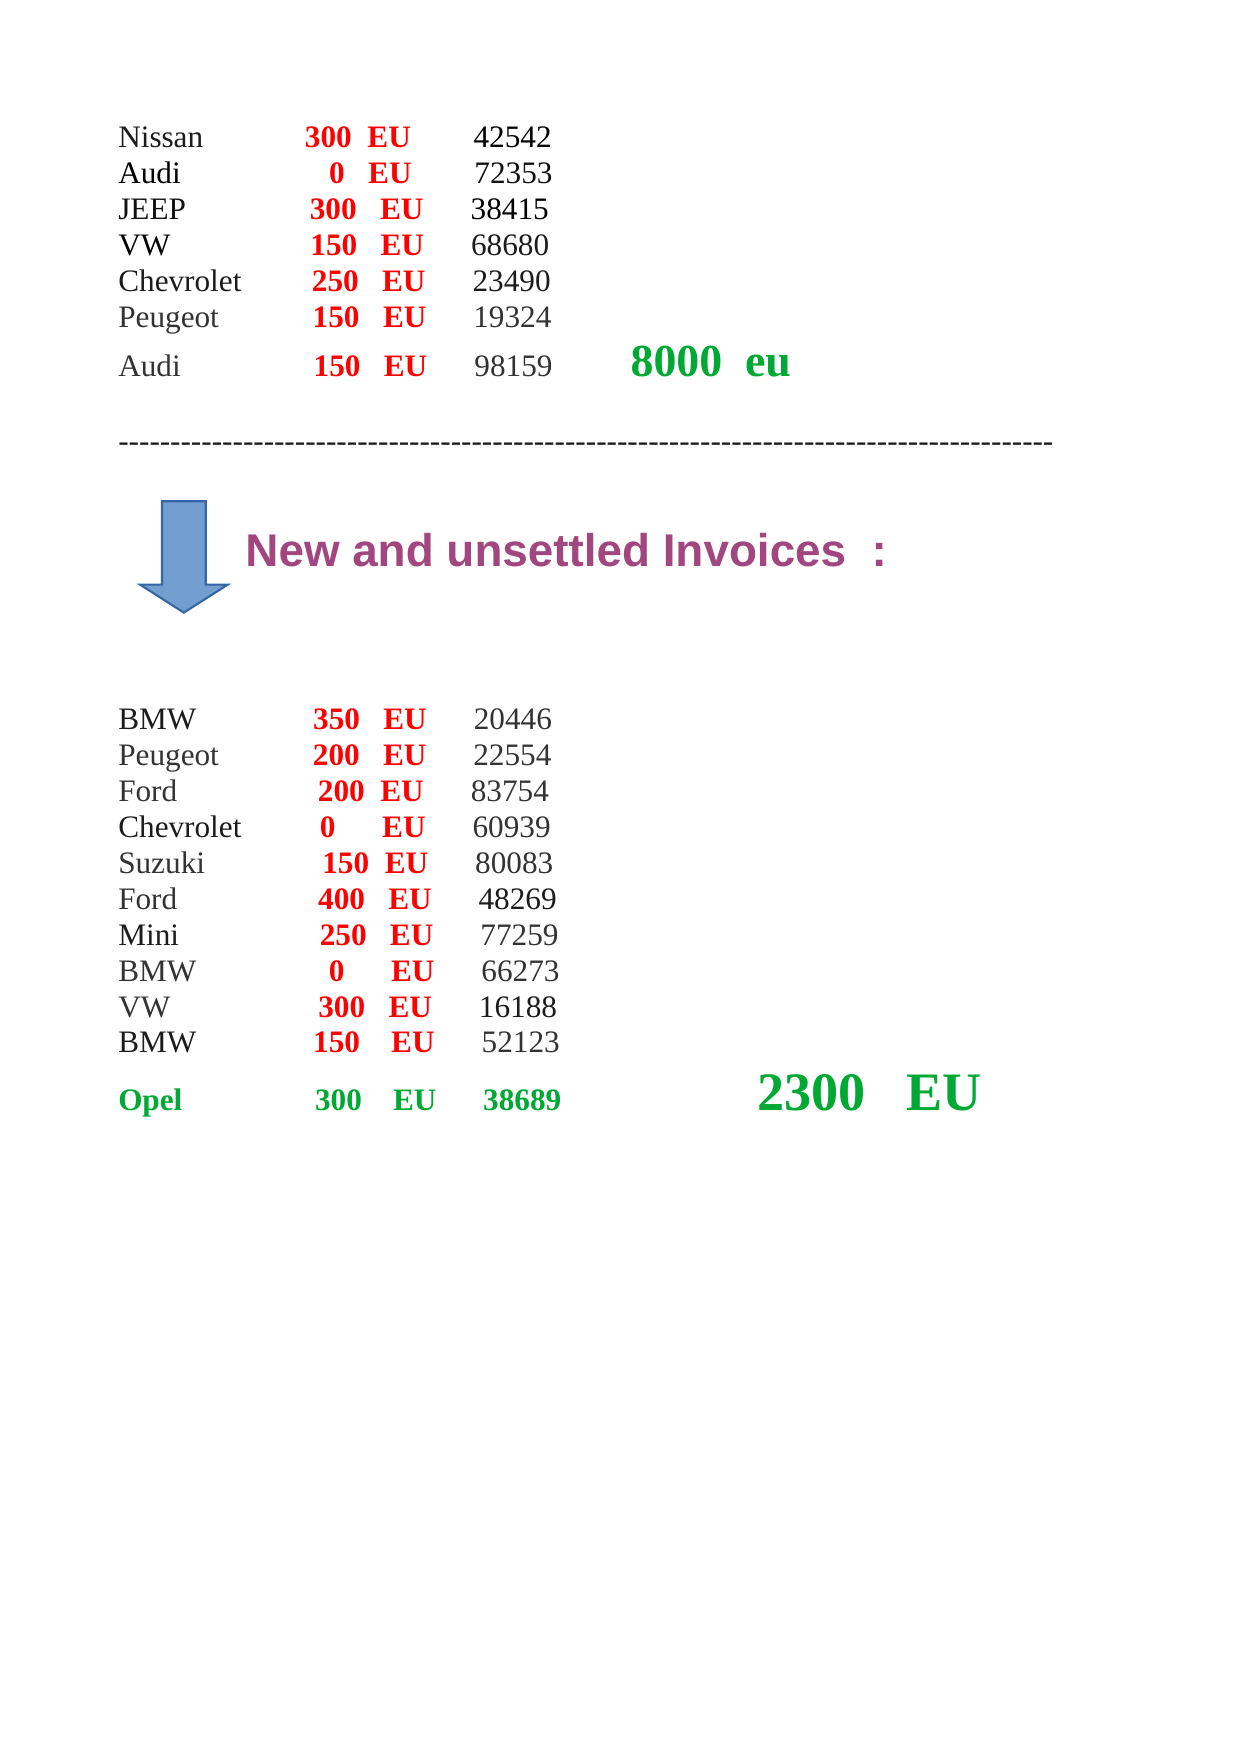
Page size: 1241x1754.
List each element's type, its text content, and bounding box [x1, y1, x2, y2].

text Audi 0 EU 72353 [118, 154, 1122, 190]
text Nissan 300 EU 42542 [118, 118, 1122, 154]
text Opel 300 EU 38689 2300 EU [118, 1060, 1122, 1122]
text Mini 250 EU 77259 [118, 916, 1122, 952]
text Chevrolet 250 EU 23490 [118, 262, 1122, 298]
text New and unsettled Invoices : [207, 523, 1122, 576]
text Ford 200 EU 83754 [118, 772, 1122, 808]
text ------------------------------------------------------------------------------------------ [118, 422, 1122, 458]
text VW 150 EU 68680 [118, 226, 1122, 262]
text VW 300 EU 16188 [118, 988, 1122, 1024]
text BMW 150 EU 52123 [118, 1024, 1122, 1060]
text BMW 350 EU 20446 [118, 700, 1122, 736]
text Audi 150 EU 98159 8000 eu [118, 334, 1122, 386]
text Peugeot 150 EU 19324 [118, 298, 1122, 334]
text JEEP 300 EU 38415 [118, 190, 1122, 226]
text Chevrolet 0 EU 60939 [118, 808, 1122, 844]
text BMW 0 EU 66273 [118, 952, 1122, 988]
text Suzuki 150 EU 80083 [118, 844, 1122, 880]
text [118, 523, 160, 576]
text Ford 400 EU 48269 [118, 880, 1122, 916]
text Peugeot 200 EU 22554 [118, 736, 1122, 772]
